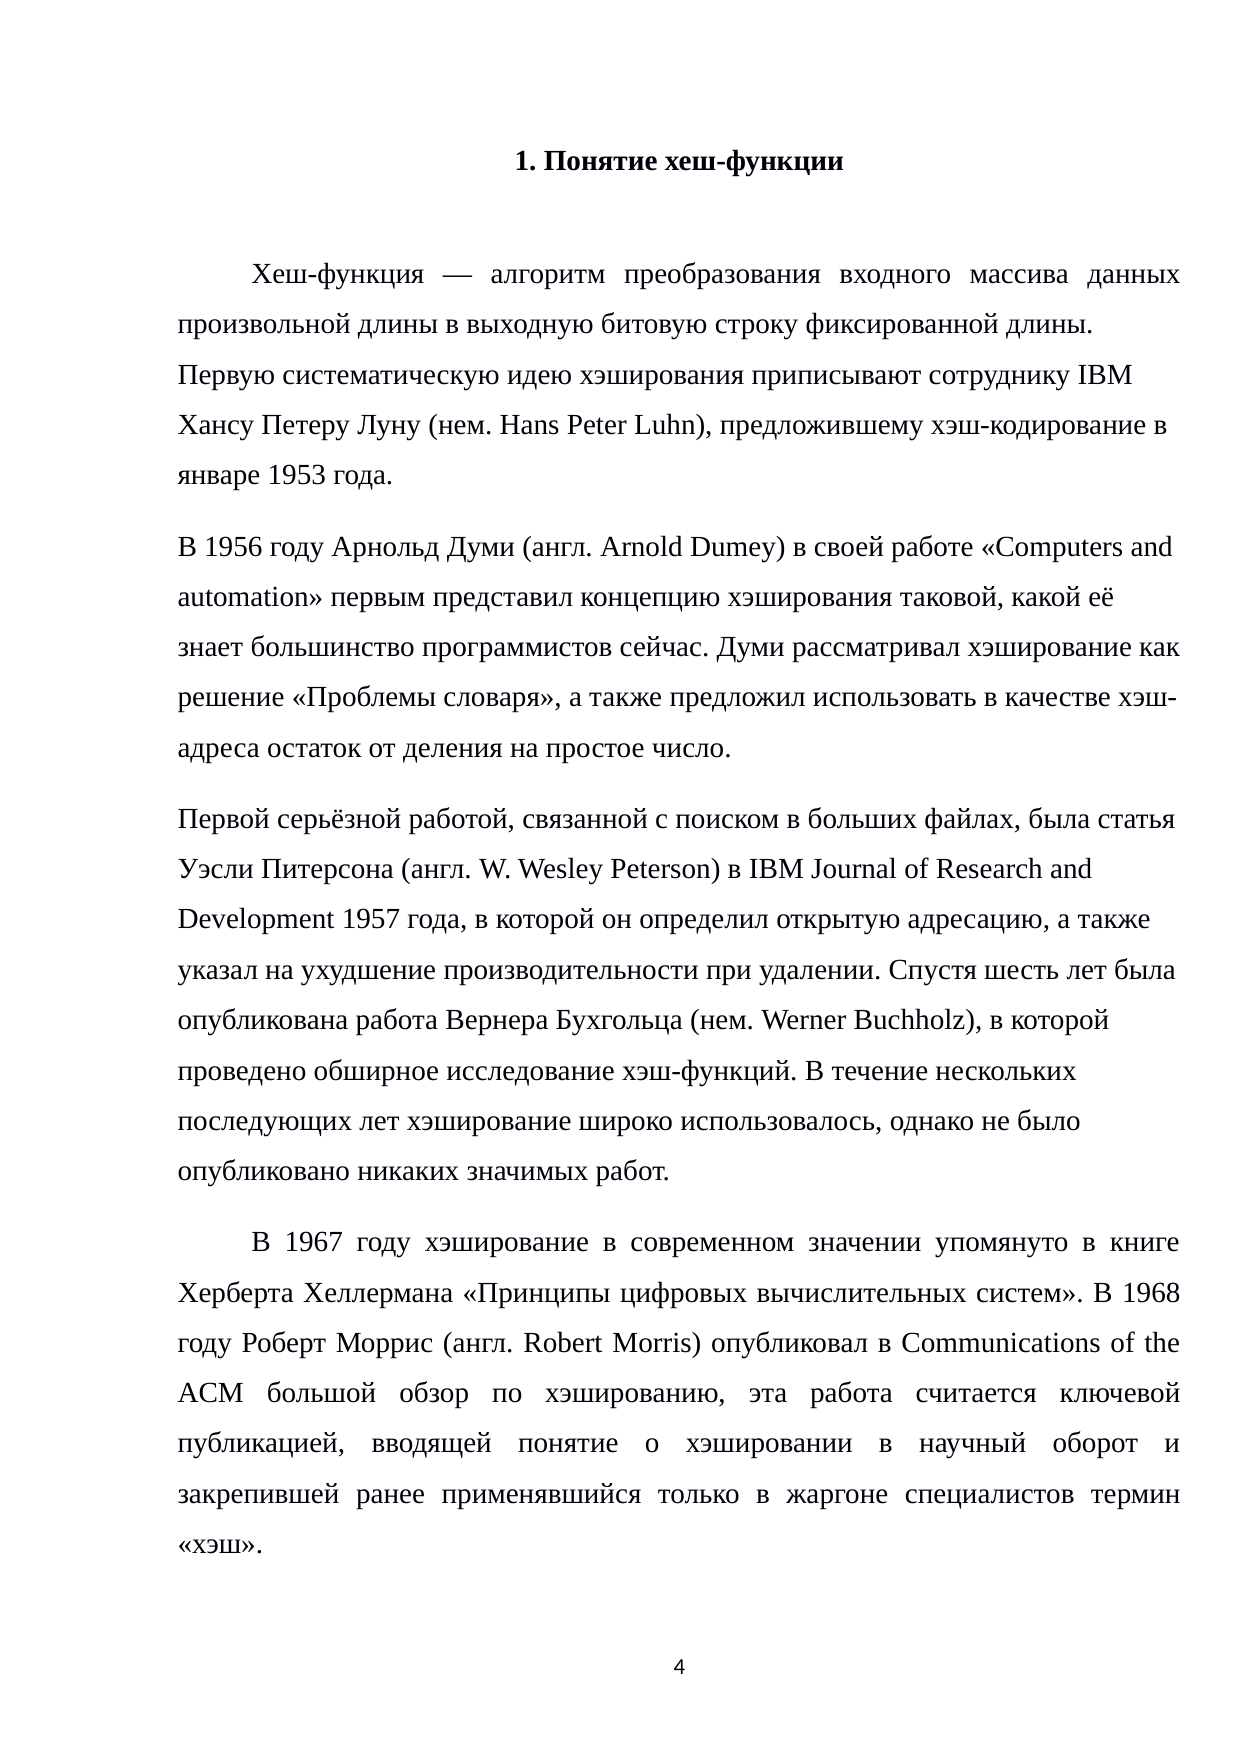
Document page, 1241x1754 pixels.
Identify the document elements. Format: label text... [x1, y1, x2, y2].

text В 1967 году хэширование в современном значении упомянуто в книге Херберта Хеллермана «Принципы цифровых вычислительных систем». В 1968 году Роберт Моррис (англ. Robert Morris) опубликовал в Communications of the ACM большой обзор по хэшированию, эта работа считается ключевой публикацией, вводящей понятие о хэшировании в научный оборот и закрепившей ранее применявшийся только в жаргоне специалистов термин «хэш». [177, 1224, 1181, 1560]
text Первой серьёзной работой, связанной с поиском в больших файлах, была статья Уэсли Питерсона (англ. W. Wesley Peterson) в IBM Journal of Research and Development 1957 года, в которой он определил открытую адресацию, а также указал на ухудшение производительности при удалении. Спустя шесть лет была опубликована работа Вернера Бухгольца (нем. Werner Buchholz), в которой проведено обширное исследование хэш-функций. В течение нескольких последующих лет хэширование широко использовалось, однако не было опубликовано никаких значимых работ. [177, 801, 1181, 1187]
text Первую систематическую идею хэширования приписывают сотруднику IBM Хансу Петеру Луну (нем. Hans Peter Luhn), предложившему хэш-кодирование в январе 1953 года. [177, 357, 1181, 491]
text В 1956 году Арнольд Думи (англ. Arnold Dumey) в своей работе «Computers and automation» первым представил концепцию хэширования таковой, какой её знает большинство программистов сейчас. Думи рассматривал хэширование как решение «Проблемы словаря», а также предложил использовать в качестве хэш-адреса остаток от деления на простое число. [177, 529, 1181, 763]
text Хеш-функция — алгоритм преобразования входного массива данных произвольной длины в выходную битовую строку фиксированной длины. [177, 256, 1181, 340]
subtitle 1. Понятие хеш-функции [177, 143, 1181, 177]
